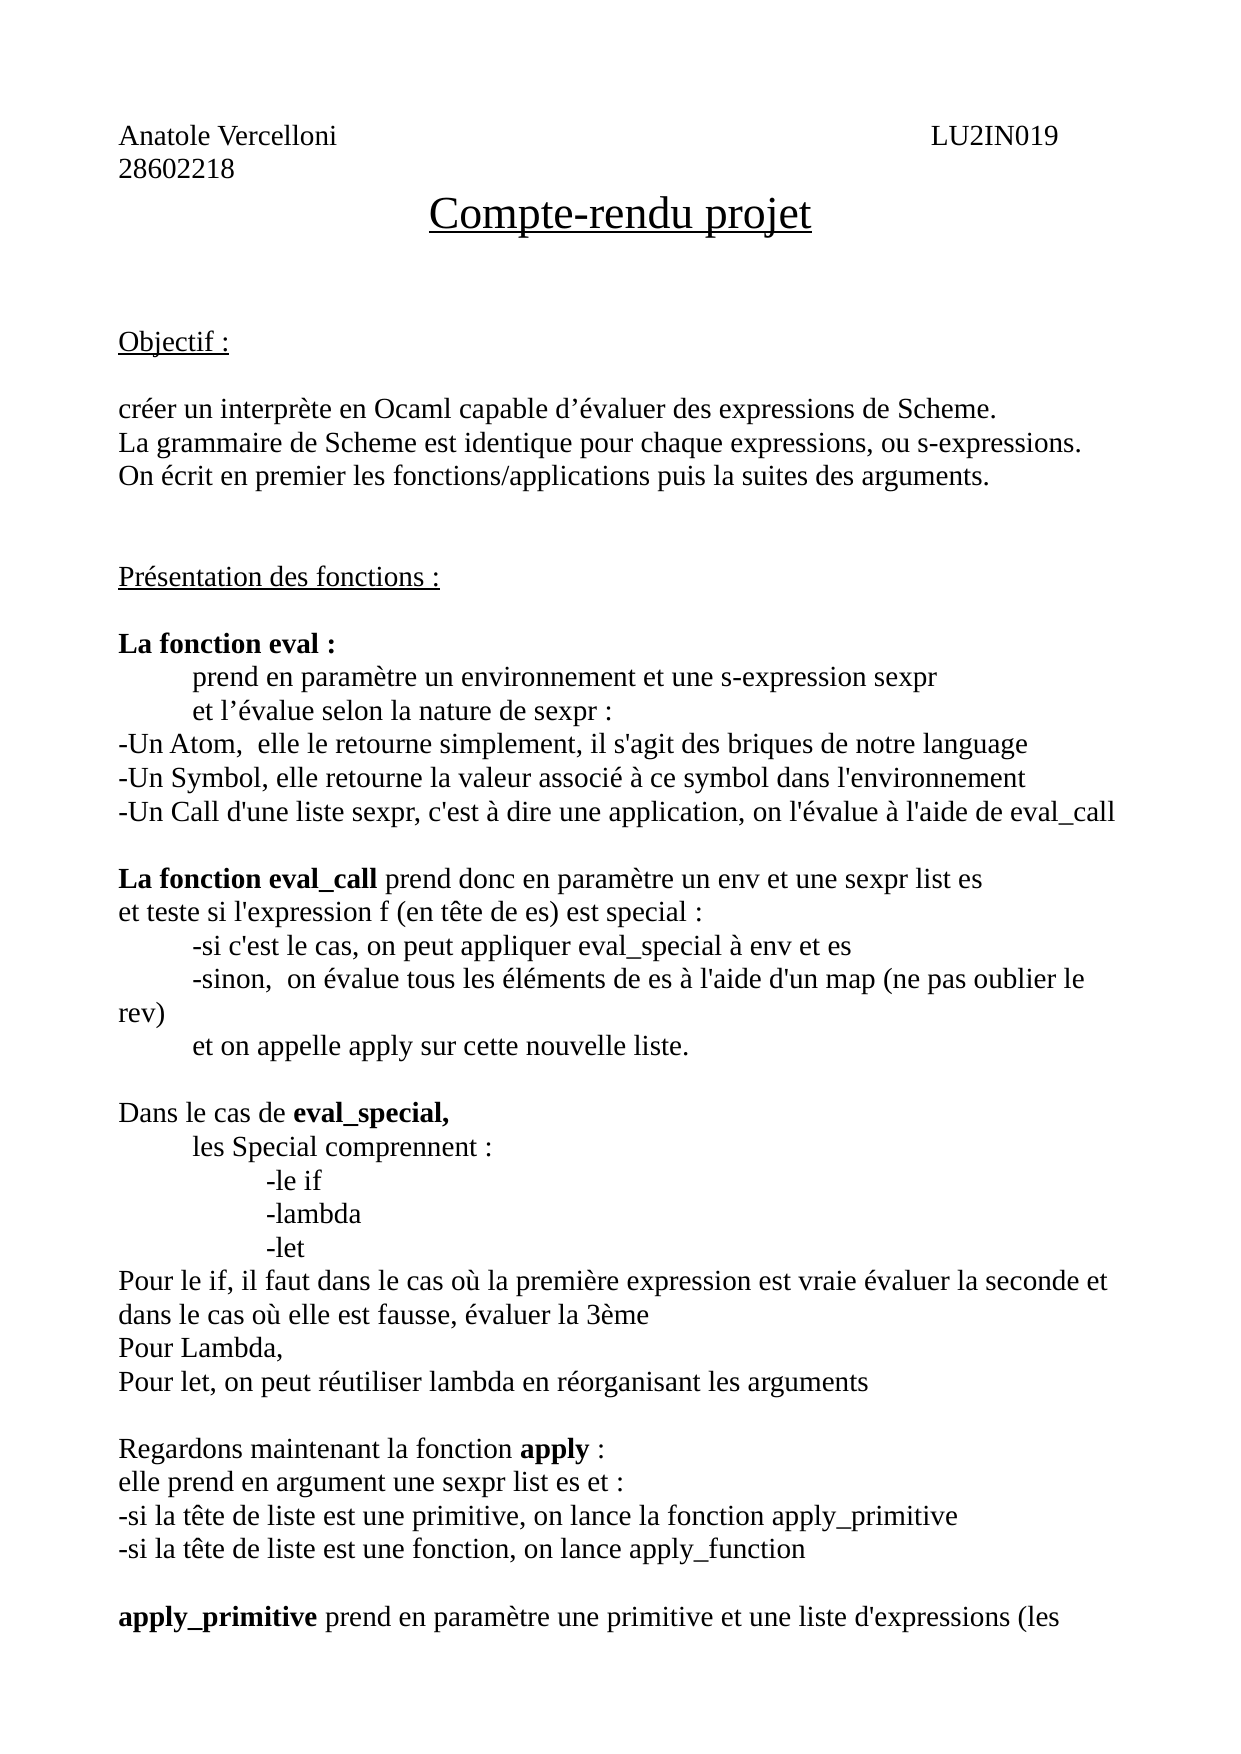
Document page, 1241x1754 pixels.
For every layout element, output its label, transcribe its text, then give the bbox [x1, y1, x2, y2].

text -Un Call d'une liste sexpr, c'est à dire une application, on l'évalue à l'aide de eval_call [118, 794, 1122, 827]
text Pour Lambda, [118, 1330, 1122, 1364]
text La fonction eval : [118, 626, 1122, 659]
text Pour le if, il faut dans le cas où la première expression est vraie évaluer la seconde et dans le cas où elle est fausse, évaluer la 3ème [118, 1263, 1122, 1330]
text Compte-rendu projet [118, 185, 1122, 238]
text Regardons maintenant la fonction apply : [118, 1431, 1122, 1464]
text Présentation des fonctions : [118, 559, 1122, 592]
text La grammaire de Scheme est identique pour chaque expressions, ou s-expressions. On écrit en premier les fonctions/applications puis la suites des arguments. [118, 425, 1122, 492]
text -si la tête de liste est une primitive, on lance la fonction apply_primitive [118, 1498, 1122, 1532]
text elle prend en argument une sexpr list es et : [118, 1464, 1122, 1498]
text Objectif : [118, 324, 1122, 358]
text -let [118, 1230, 1122, 1263]
text -si c'est le cas, on peut appliquer eval_special à env et es [118, 928, 1122, 961]
text créer un interprète en Ocaml capable d’évaluer des expressions de Scheme. [118, 391, 1122, 425]
text -Un Symbol, elle retourne la valeur associé à ce symbol dans l'environnement [118, 760, 1122, 794]
text et teste si l'expression f (en tête de es) est special : [118, 894, 1122, 928]
text Dans le cas de eval_special, [118, 1096, 1122, 1129]
text apply_primitive prend en paramètre une primitive et une liste d'expressions (les [118, 1599, 1122, 1632]
text prend en paramètre un environnement et une s-expression sexpr [118, 659, 1122, 693]
text -lambda [118, 1196, 1122, 1230]
text -sinon, on évalue tous les éléments de es à l'aide d'un map (ne pas oublier le rev) [118, 961, 1122, 1028]
text -Un Atom, elle le retourne simplement, il s'agit des briques de notre language [118, 727, 1122, 760]
text -si la tête de liste est une fonction, on lance apply_function [118, 1532, 1122, 1565]
text -le if [118, 1163, 1122, 1196]
text et l’évalue selon la nature de sexpr : [118, 693, 1122, 727]
text les Special comprennent : [118, 1129, 1122, 1163]
text Anatole Vercelloni LU2IN019 [118, 118, 1122, 152]
text Pour let, on peut réutiliser lambda en réorganisant les arguments [118, 1364, 1122, 1397]
text et on appelle apply sur cette nouvelle liste. [118, 1028, 1122, 1062]
text 28602218 [118, 152, 1122, 185]
text La fonction eval_call prend donc en paramètre un env et une sexpr list es [118, 861, 1122, 894]
